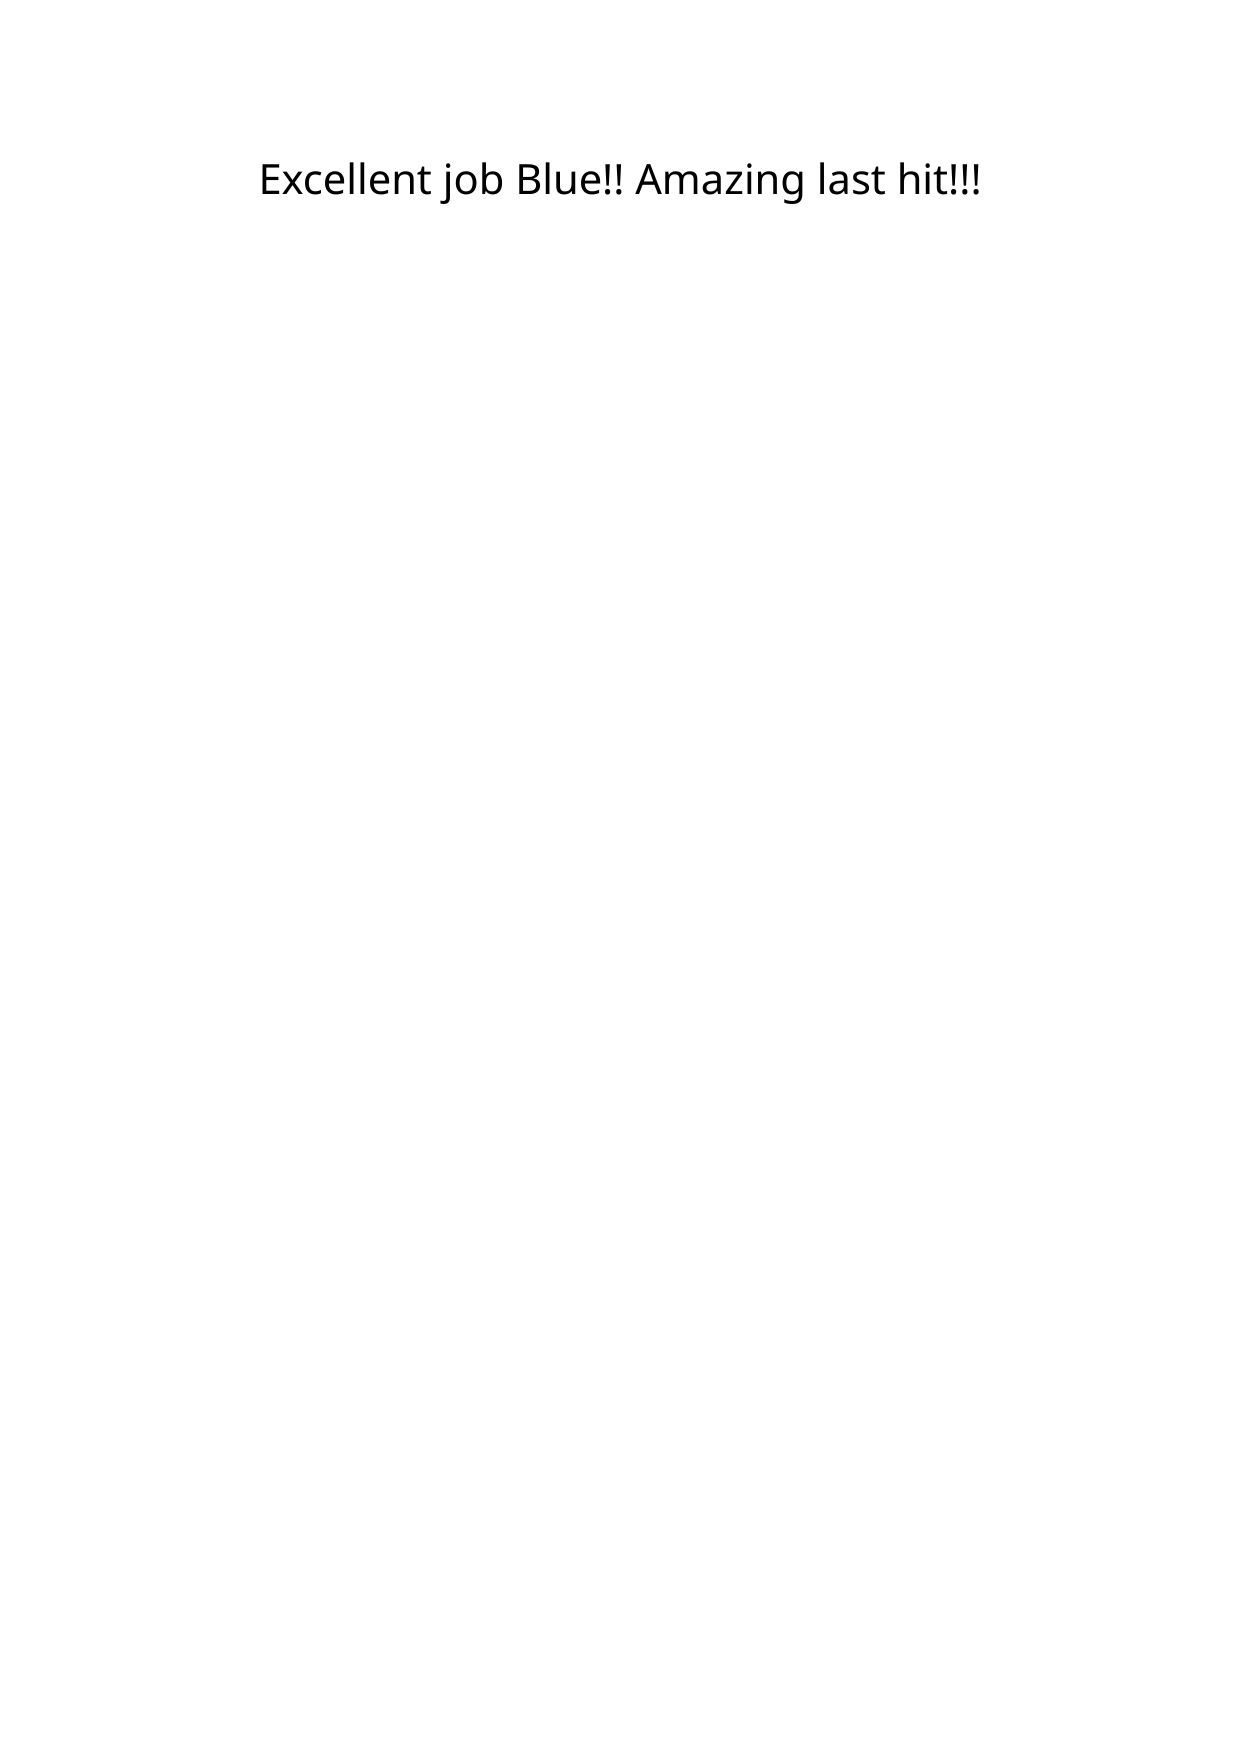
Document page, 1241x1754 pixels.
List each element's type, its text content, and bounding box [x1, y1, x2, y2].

text Excellent job Blue!! Amazing last hit!!! [150, 150, 1090, 207]
